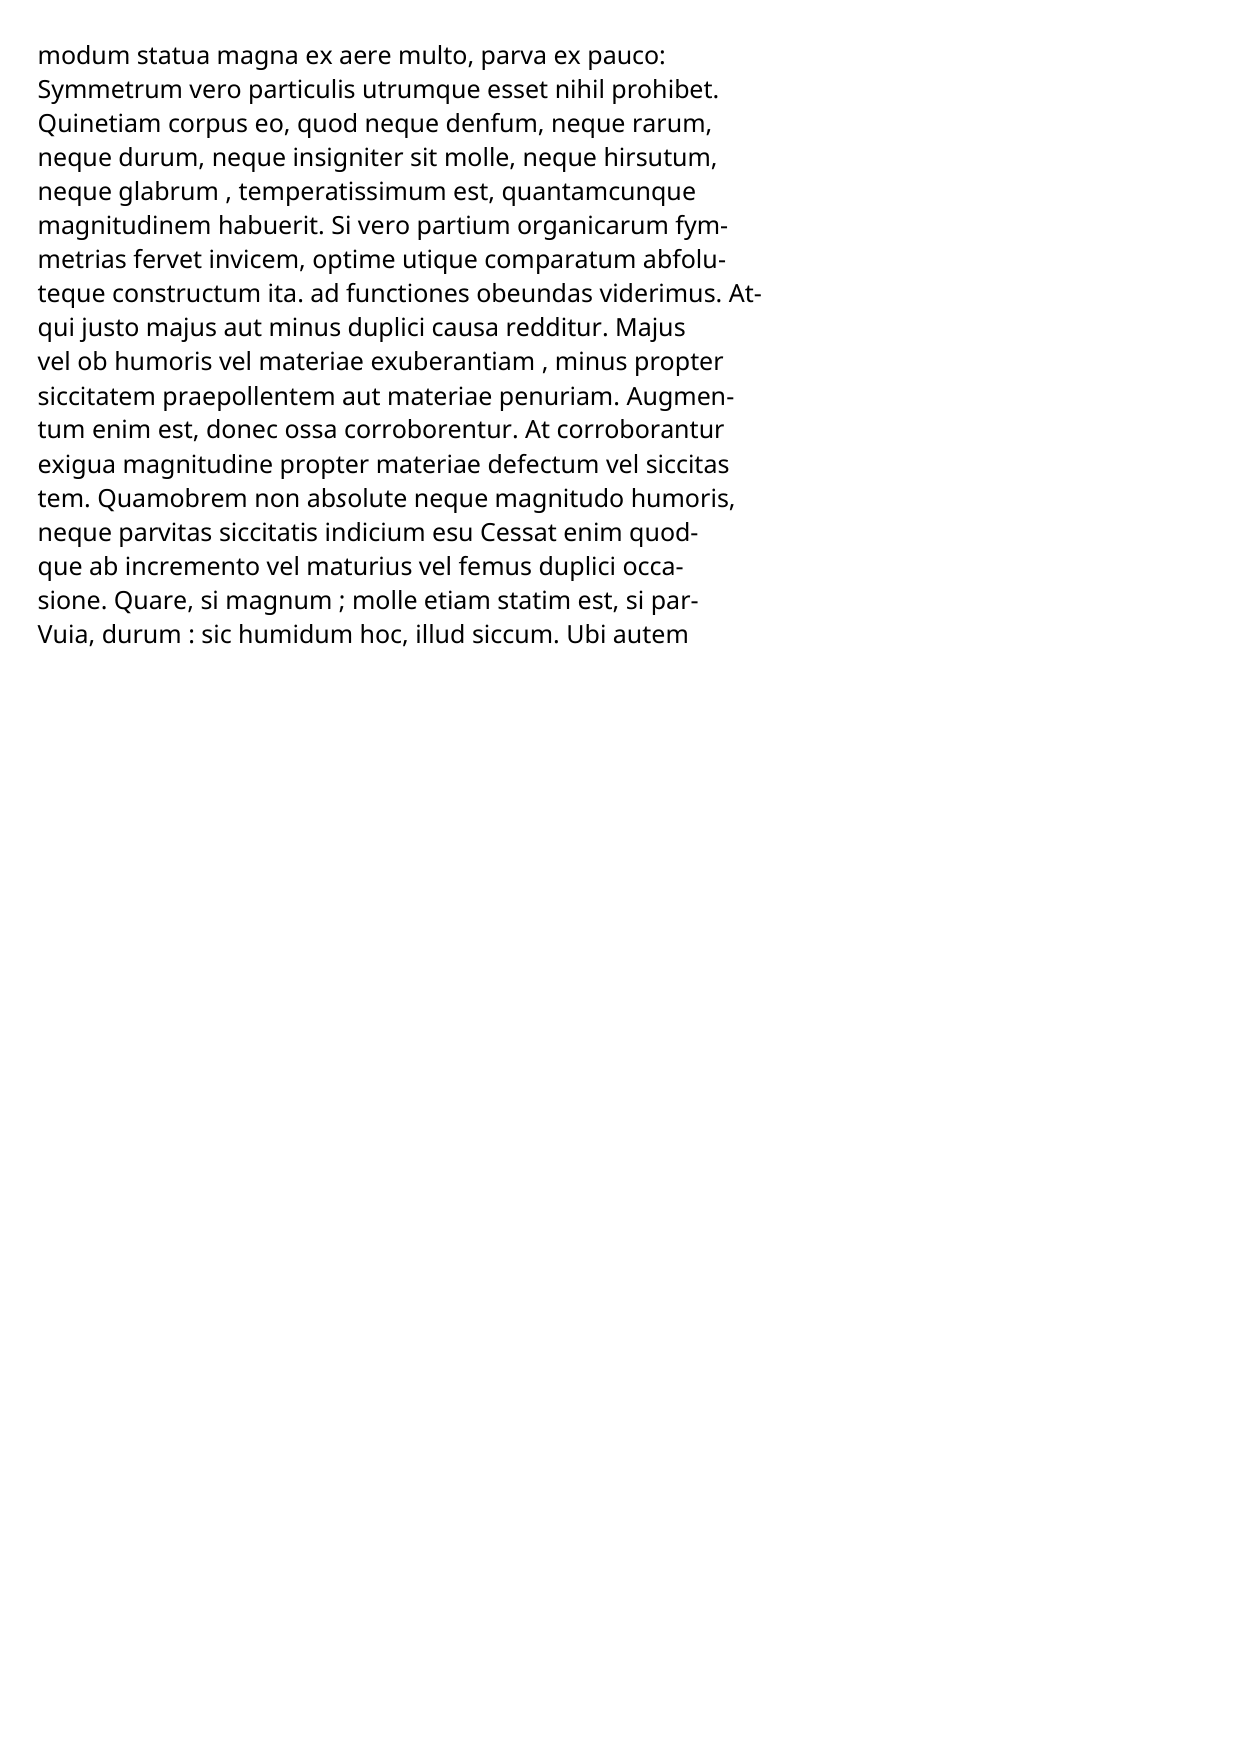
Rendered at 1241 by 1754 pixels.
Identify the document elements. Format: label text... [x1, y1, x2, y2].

text modum statua magna ex aere multo, parva ex pauco: Symmetrum vero particulis utrumque esset nihil prohibet. Quinetiam corpus eo, quod neque denfum, neque rarum, neque durum, neque insigniter sit molle, neque hirsutum, neque glabrum , temperatissimum est, quantamcunque magnitudinem habuerit. Si vero partium organicarum fym- metrias fervet invicem, optime utique comparatum abfolu- teque constructum ita. ad functiones obeundas viderimus. At- qui justo majus aut minus duplici causa redditur. Majus vel ob humoris vel materiae exuberantiam , minus propter siccitatem praepollentem aut materiae penuriam. Augmen- tum enim est, donec ossa corroborentur. At corroborantur exigua magnitudine propter materiae defectum vel siccitas tem. Quamobrem non absolute neque magnitudo humoris, neque parvitas siccitatis indicium esu Cessat enim quod- que ab incremento vel maturius vel femus duplici occa- sione. Quare, si magnum ; molle etiam statim est, si par- Vuia, durum : sic humidum hoc, illud siccum. Ubi autem [37, 37, 1203, 651]
